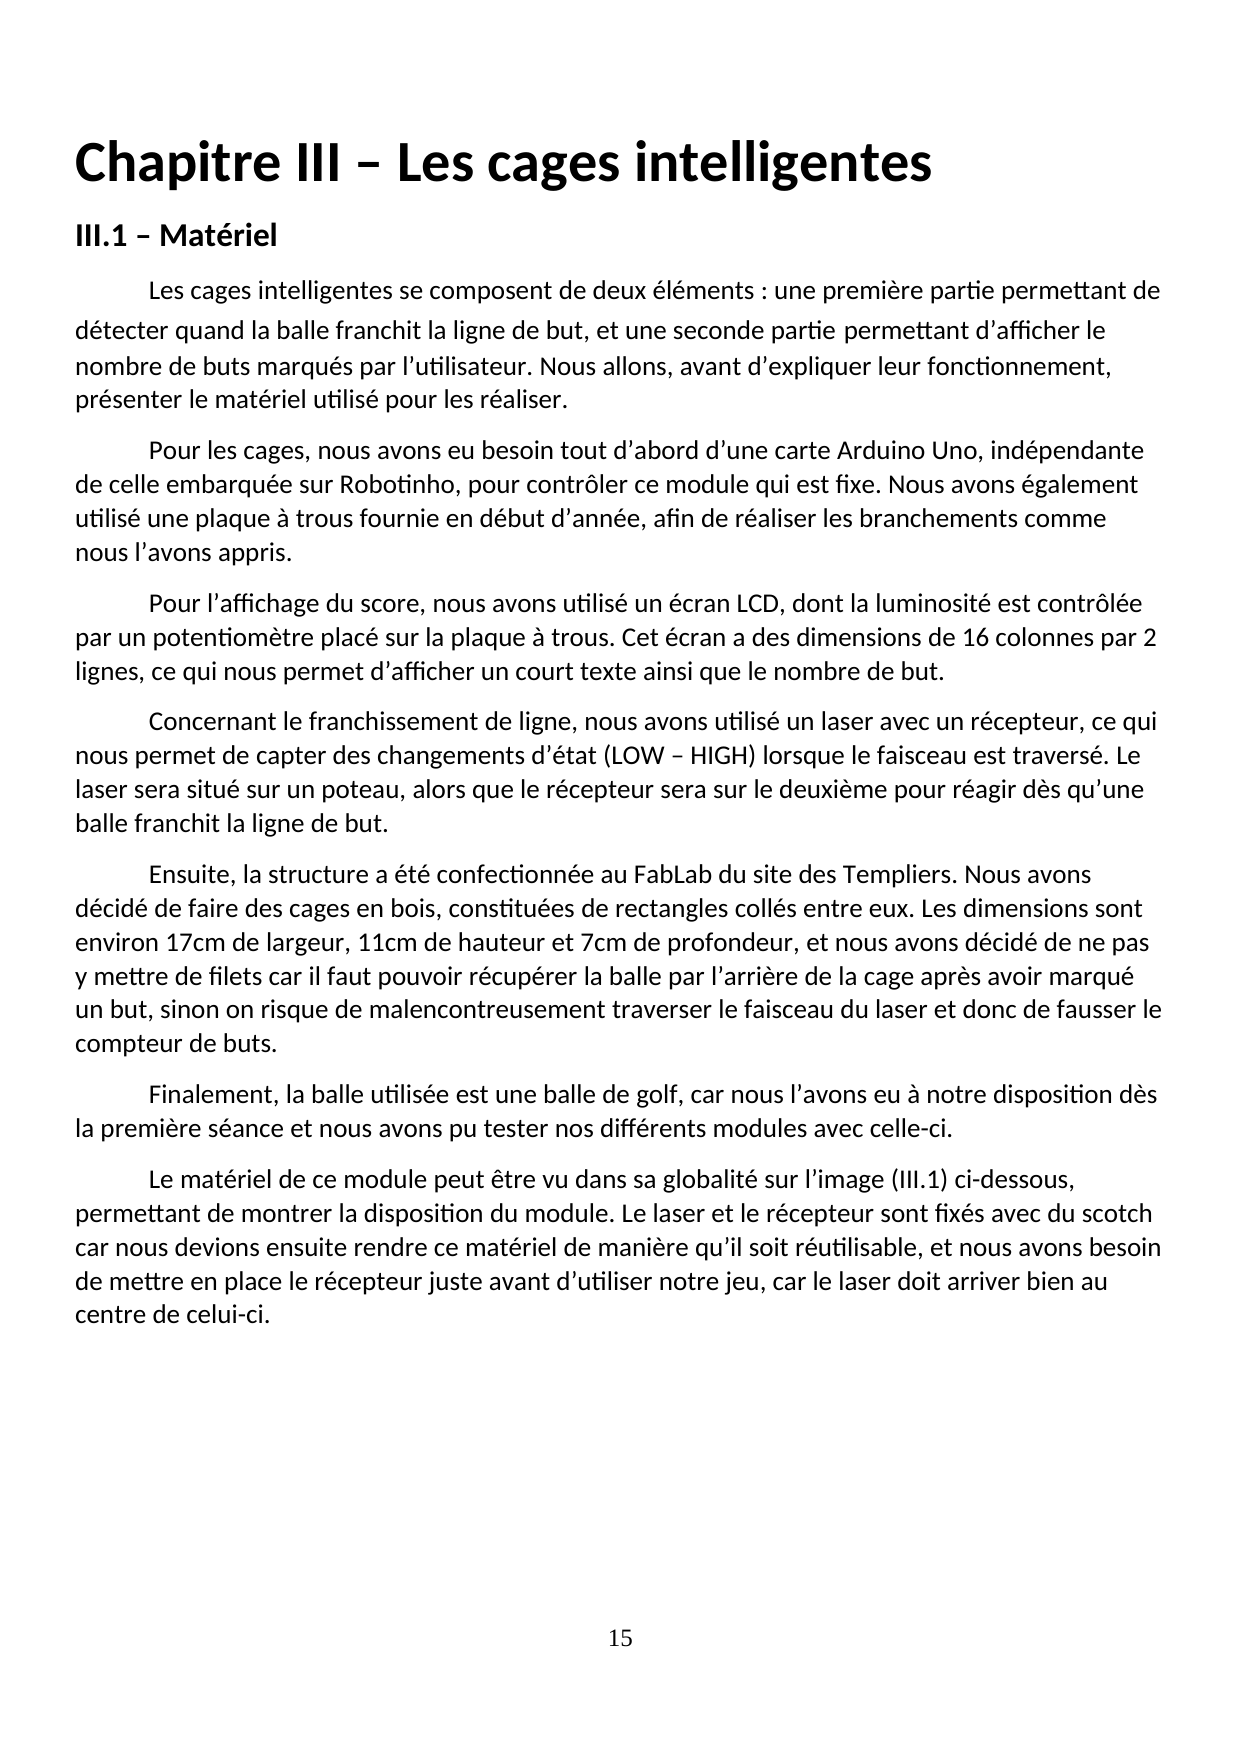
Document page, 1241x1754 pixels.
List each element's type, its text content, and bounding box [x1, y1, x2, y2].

text III.1 – Matériel [75, 214, 1165, 255]
text Le matériel de ce module peut être vu dans sa globalité sur l’image (III.1) ci-dessous, permettant de montrer la disposition du module. Le laser et le récepteur sont fixés avec du scotch car nous devions ensuite rendre ce matériel de manière qu’il soit réutilisable, et nous avons besoin de mettre en place le récepteur juste avant d’utiliser notre jeu, car le laser doit arriver bien au centre de celui-ci. [75, 1162, 1165, 1331]
text Finalement, la balle utilisée est une balle de golf, car nous l’avons eu à notre disposition dès la première séance et nous avons pu tester nos différents modules avec celle-ci. [75, 1077, 1165, 1144]
text Chapitre III – Les cages intelligentes [75, 124, 1165, 196]
text Ensuite, la structure a été confectionnée au FabLab du site des Templiers. Nous avons décidé de faire des cages en bois, constituées de rectangles collés entre eux. Les dimensions sont environ 17cm de largeur, 11cm de hauteur et 7cm de profondeur, et nous avons décidé de ne pas y mettre de filets car il faut pouvoir récupérer la balle par l’arrière de la cage après avoir marqué un but, sinon on risque de malencontreusement traverser le faisceau du laser et donc de fausser le compteur de buts. [75, 857, 1165, 1060]
text Pour les cages, nous avons eu besoin tout d’abord d’une carte Arduino Uno, indépendante de celle embarquée sur Robotinho, pour contrôler ce module qui est fixe. Nous avons également utilisé une plaque à trous fournie en début d’année, afin de réaliser les branchements comme nous l’avons appris. [75, 433, 1165, 568]
text Pour l’affichage du score, nous avons utilisé un écran LCD, dont la luminosité est contrôlée par un potentiomètre placé sur la plaque à trous. Cet écran a des dimensions de 16 colonnes par 2 lignes, ce qui nous permet d’afficher un court texte ainsi que le nombre de but. [75, 586, 1165, 687]
text Concernant le franchissement de ligne, nous avons utilisé un laser avec un récepteur, ce qui nous permet de capter des changements d’état (LOW – HIGH) lorsque le faisceau est traversé. Le laser sera situé sur un poteau, alors que le récepteur sera sur le deuxième pour réagir dès qu’une balle franchit la ligne de but. [75, 704, 1165, 839]
text Les cages intelligentes se composent de deux éléments : une première partie permettant de détecter quand la balle franchit la ligne de but, et une seconde partie permettant d’afficher le nombre de buts marqués par l’utilisateur. Nous allons, avant d’expliquer leur fonctionnement, présenter le matériel utilisé pour les réaliser. [75, 273, 1165, 416]
